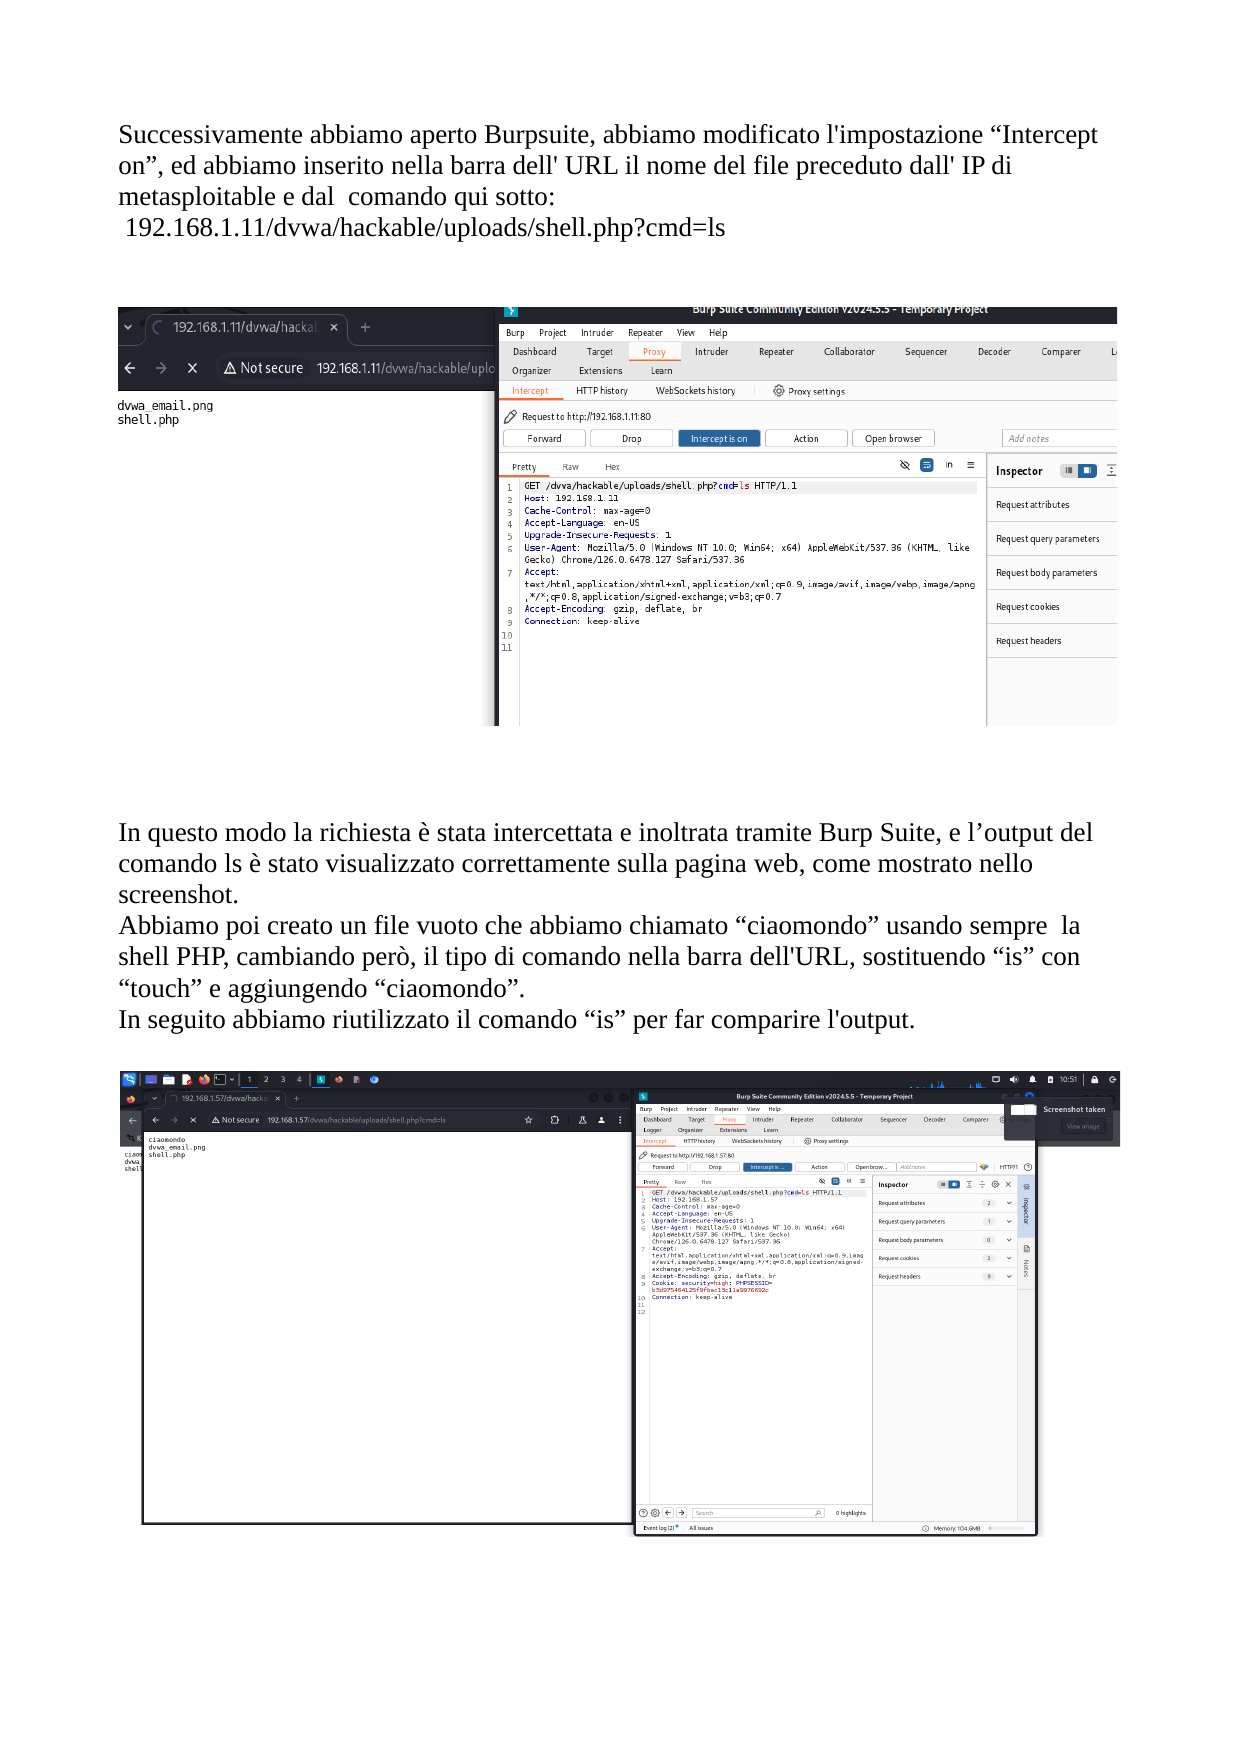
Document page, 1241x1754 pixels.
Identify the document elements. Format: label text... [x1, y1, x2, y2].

picture [120, 1071, 1121, 1537]
text In seguito abbiamo riutilizzato il comando “is” per far comparire l'output. [118, 1003, 1122, 1034]
text In questo modo la richiesta è stata intercettata e inoltrata tramite Burp Suite, e l’output del comando ls è stato visualizzato correttamente sulla pagina web, come mostrato nello screenshot. [118, 307, 1122, 909]
text 192.168.1.11/dvwa/hackable/uploads/shell.php?cmd=ls [118, 212, 1122, 243]
text Successivamente abbiamo aperto Burpsuite, abbiamo modificato l'impostazione “Intercept on”, ed abbiamo inserito nella barra dell' URL il nome del file preceduto dall' IP di metasploitable e dal comando qui sotto: [118, 118, 1122, 212]
picture [118, 307, 1118, 726]
text Abbiamo poi creato un file vuoto che abbiamo chiamato “ciaomondo” usando sempre la shell PHP, cambiando però, il tipo di comando nella barra dell'URL, sostituendo “is” con “touch” e aggiungendo “ciaomondo”. [118, 909, 1122, 1003]
